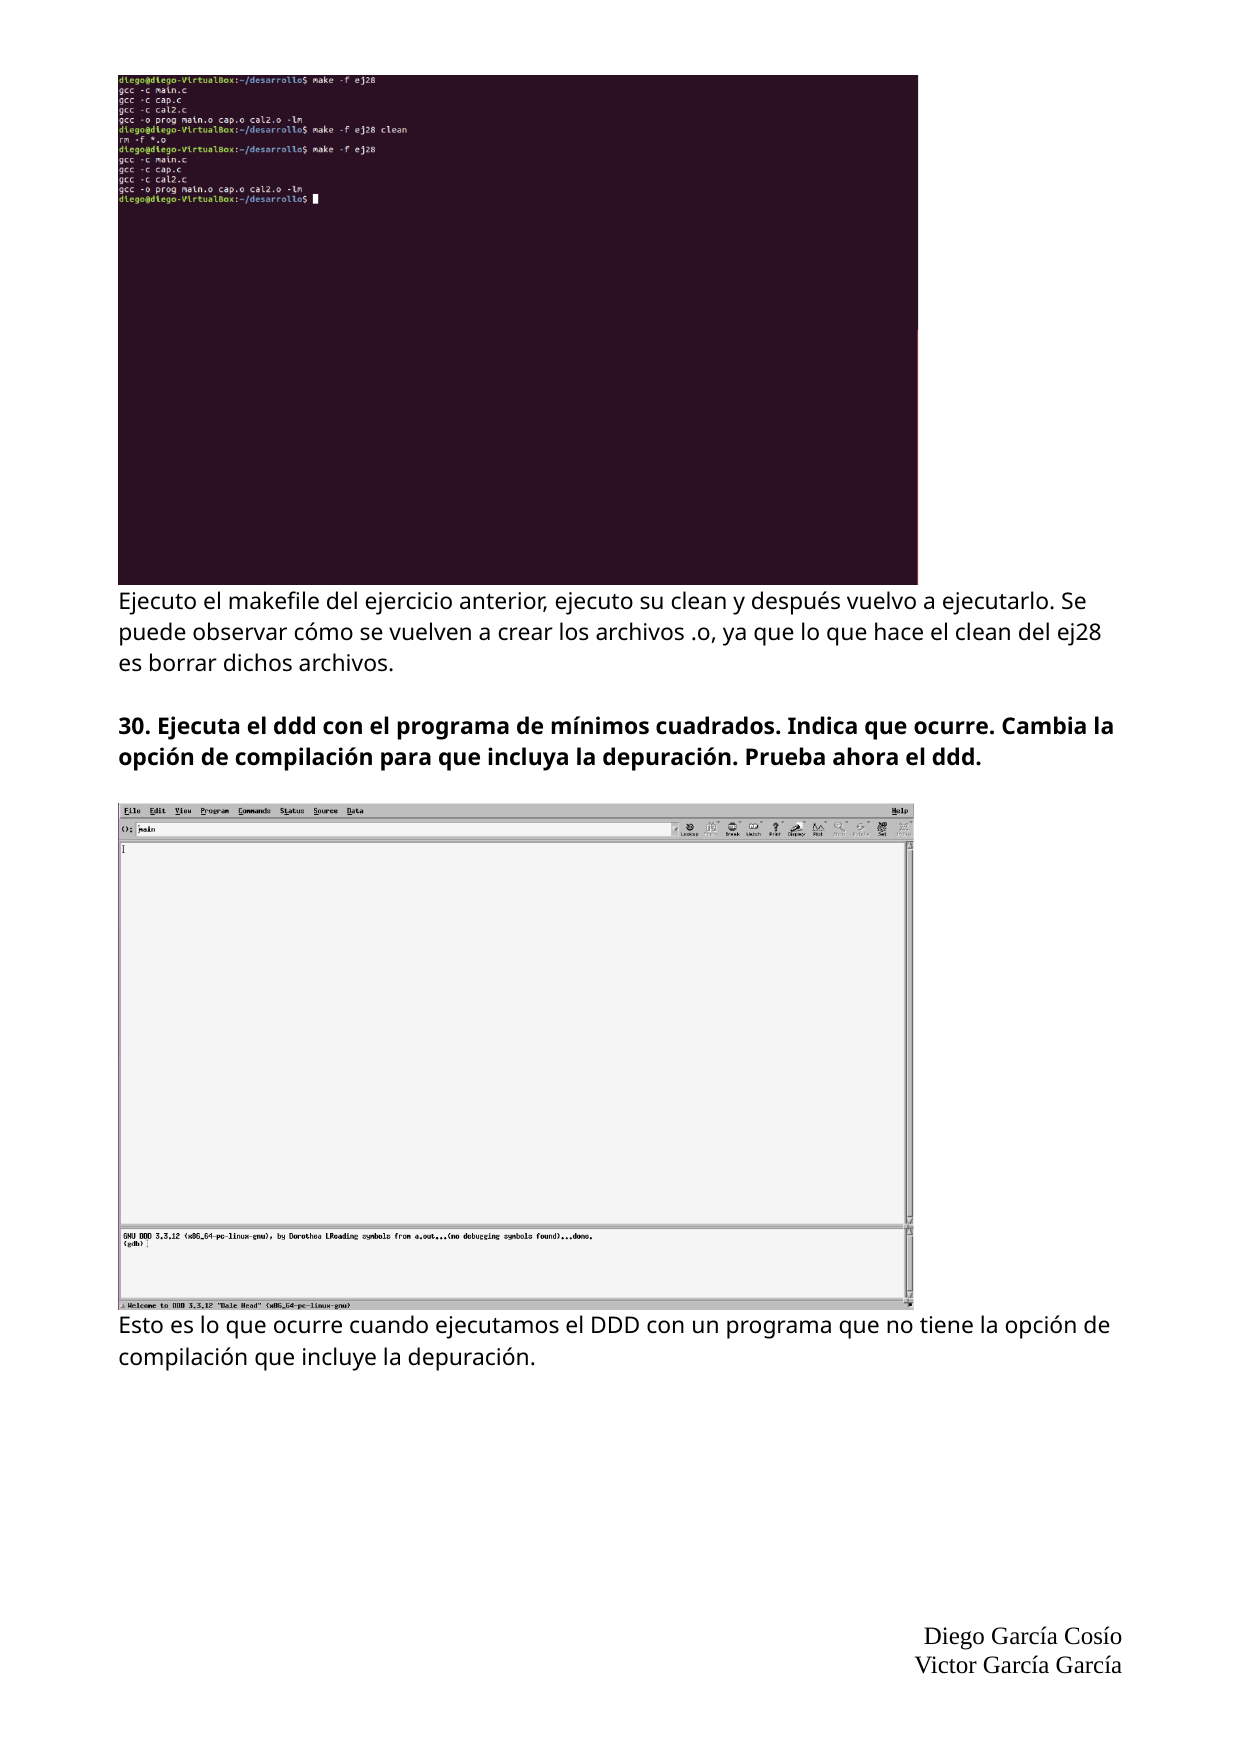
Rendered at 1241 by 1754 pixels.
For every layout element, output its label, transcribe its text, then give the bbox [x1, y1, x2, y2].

text Esto es lo que ocurre cuando ejecutamos el DDD con un programa que no tiene la opción de compilación que incluye la depuración. [118, 1309, 1122, 1372]
text Ejecuto el makefile del ejercicio anterior, ejecuto su clean y después vuelvo a ejecutarlo. Se puede observar cómo se vuelven a crear los archivos .o, ya que lo que hace el clean del ej28 es borrar dichos archivos. [118, 585, 1122, 678]
text 30. Ejecuta el ddd con el programa de mínimos cuadrados. Indica que ocurre. Cambia la opción de compilación para que incluya la depuración. Prueba ahora el ddd. [118, 710, 1122, 772]
